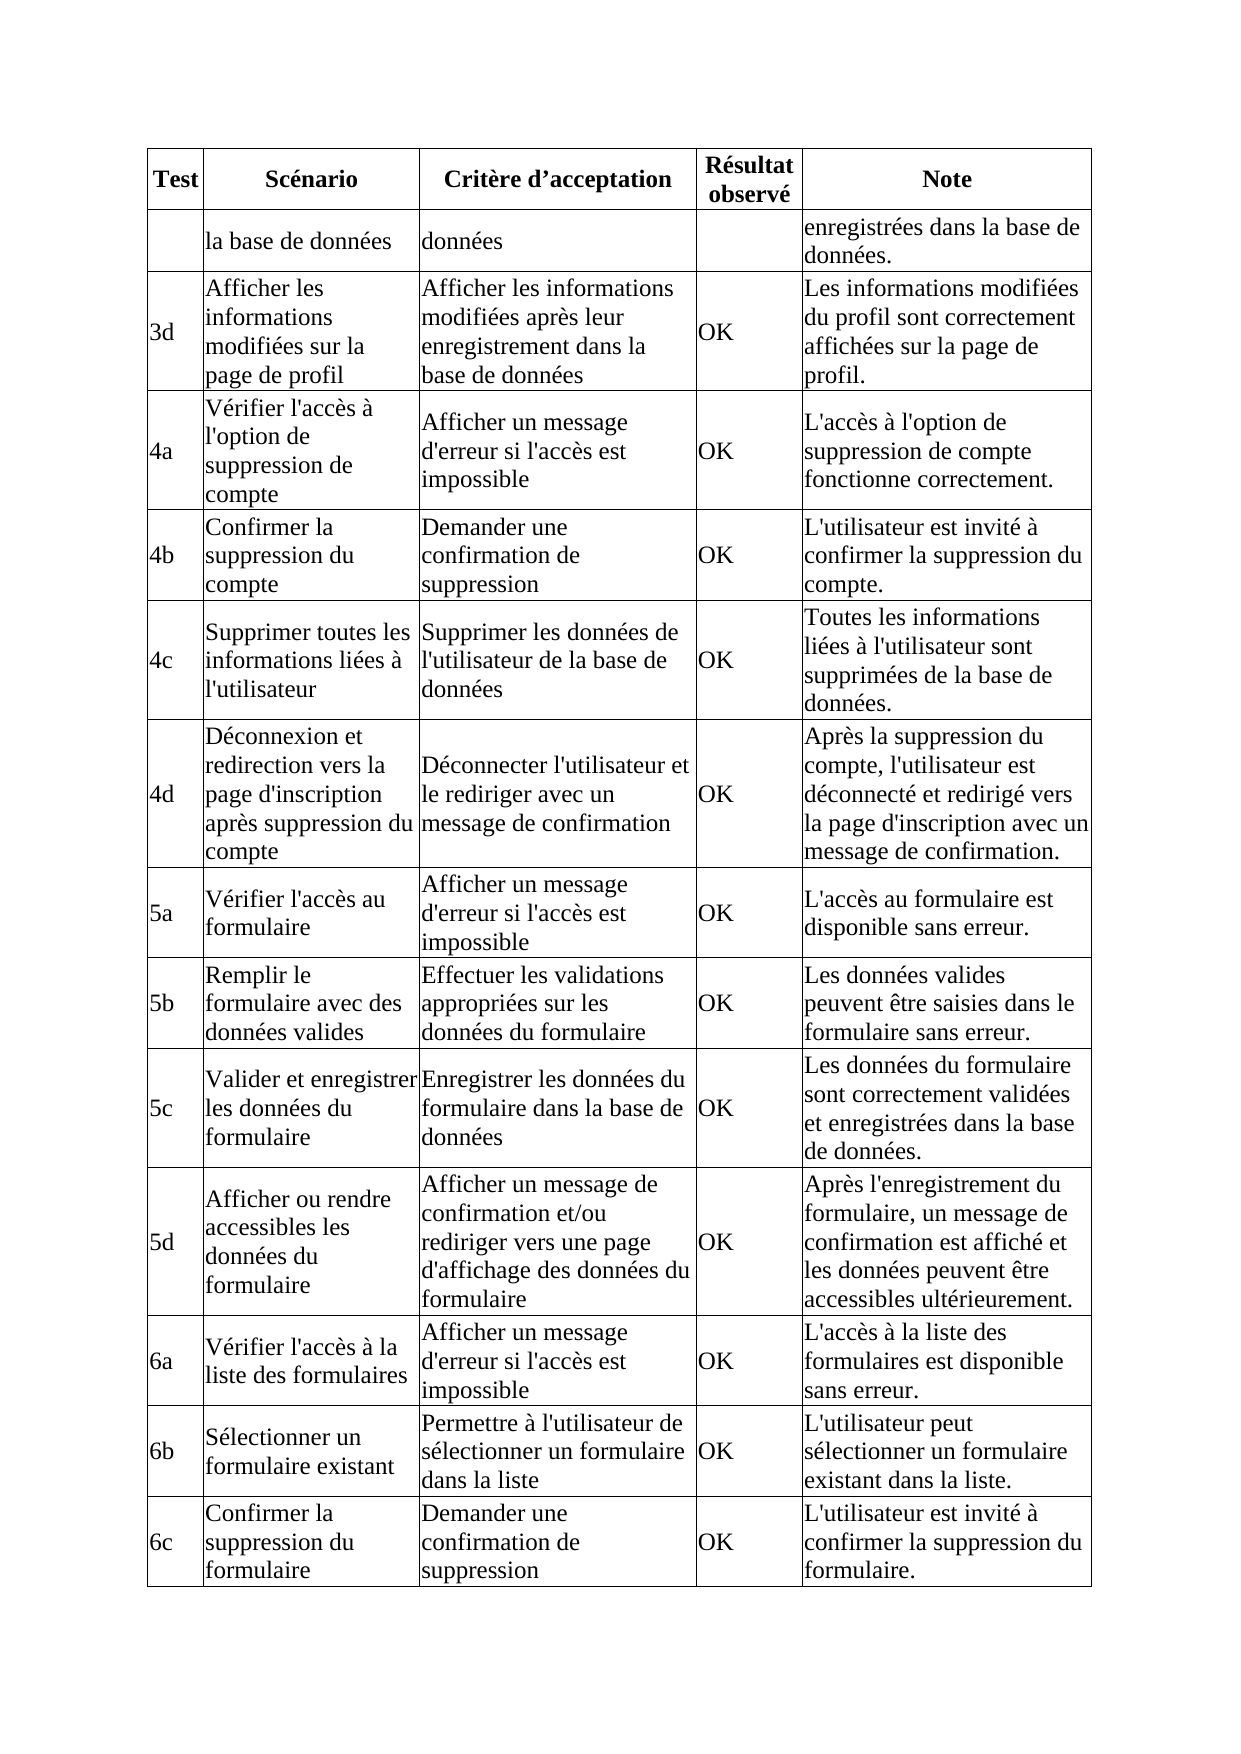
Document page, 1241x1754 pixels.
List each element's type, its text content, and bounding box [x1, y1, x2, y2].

table_cell Afficher les informations modifiées sur la page de profil [204, 272, 419, 390]
table_cell Afficher les informations modifiées après leur enregistrement dans la base de données [420, 272, 696, 390]
table_cell Effectuer les validations appropriées sur les données du formulaire [420, 958, 696, 1048]
table_cell OK [697, 272, 802, 390]
table_cell 4b [148, 510, 203, 600]
table_cell Les données du formulaire sont correctement validées et enregistrées dans la base de données. [803, 1049, 1091, 1167]
table_cell Vérifier l'accès au formulaire [204, 868, 419, 957]
table_cell Valider et enregistrer les données du formulaire [204, 1049, 419, 1167]
table_cell Confirmer la suppression du formulaire [204, 1497, 419, 1586]
table_cell Vérifier l'accès à la liste des formulaires [204, 1316, 419, 1405]
table_cell Afficher un message d'erreur si l'accès est impossible [420, 1316, 696, 1405]
table_cell Supprimer les données de l'utilisateur de la base de données [420, 601, 696, 719]
table_cell OK [697, 720, 802, 867]
table_cell 5d [148, 1168, 203, 1315]
table_cell Après la suppression du compte, l'utilisateur est déconnecté et redirigé vers la page d'inscription avec un message de confirmation. [803, 720, 1091, 867]
table_cell Afficher un message d'erreur si l'accès est impossible [420, 868, 696, 957]
table_cell Afficher ou rendre accessibles les données du formulaire [204, 1168, 419, 1315]
table_cell Demander une confirmation de suppression [420, 1497, 696, 1586]
table_cell 5b [148, 958, 203, 1048]
table_cell Les informations modifiées du profil sont correctement affichées sur la page de profil. [803, 272, 1091, 390]
table_cell L'accès à l'option de suppression de compte fonctionne correctement. [803, 391, 1091, 509]
table_cell Les données valides peuvent être saisies dans le formulaire sans erreur. [803, 958, 1091, 1048]
table_cell Remplir le formulaire avec des données valides [204, 958, 419, 1048]
table_cell Après l'enregistrement du formulaire, un message de confirmation est affiché et les données peuvent être accessibles ultérieurement. [803, 1168, 1091, 1315]
table_header Critère d’acceptation [420, 149, 696, 209]
table_cell Supprimer toutes les informations liées à l'utilisateur [204, 601, 419, 719]
table_cell 6b [148, 1406, 203, 1496]
table_cell Permettre à l'utilisateur de sélectionner un formulaire dans la liste [420, 1406, 696, 1496]
table_header Test [148, 149, 203, 209]
table_cell 4d [148, 720, 203, 867]
table_cell OK [697, 1316, 802, 1405]
table_cell 6c [148, 1497, 203, 1586]
table_cell la base de données [204, 210, 419, 271]
table_cell OK [697, 1049, 802, 1167]
table_cell Afficher un message de confirmation et/ou rediriger vers une page d'affichage des données du formulaire [420, 1168, 696, 1315]
table_cell OK [697, 868, 802, 957]
table_cell Toutes les informations liées à l'utilisateur sont supprimées de la base de données. [803, 601, 1091, 719]
table_cell OK [697, 601, 802, 719]
table_cell L'utilisateur est invité à confirmer la suppression du compte. [803, 510, 1091, 600]
table_cell OK [697, 1497, 802, 1586]
table_cell OK [697, 958, 802, 1048]
table_cell 4a [148, 391, 203, 509]
table_header Résultat observé [697, 149, 802, 209]
table_cell OK [697, 1406, 802, 1496]
table_cell Déconnexion et redirection vers la page d'inscription après suppression du compte [204, 720, 419, 867]
table_cell [148, 210, 203, 271]
table_cell L'utilisateur est invité à confirmer la suppression du formulaire. [803, 1497, 1091, 1586]
table_cell Vérifier l'accès à l'option de suppression de compte [204, 391, 419, 509]
table_header Scénario [204, 149, 419, 209]
table_cell Demander une confirmation de suppression [420, 510, 696, 600]
table_cell enregistrées dans la base de données. [803, 210, 1091, 271]
table_cell Déconnecter l'utilisateur et le rediriger avec un message de confirmation [420, 720, 696, 867]
table_cell données [420, 210, 696, 271]
table_cell [697, 210, 802, 271]
table_cell L'accès à la liste des formulaires est disponible sans erreur. [803, 1316, 1091, 1405]
table_cell OK [697, 510, 802, 600]
table_header Note [803, 149, 1091, 209]
table_cell Afficher un message d'erreur si l'accès est impossible [420, 391, 696, 509]
table_cell 4c [148, 601, 203, 719]
table_cell 6a [148, 1316, 203, 1405]
table_cell L'accès au formulaire est disponible sans erreur. [803, 868, 1091, 957]
table_cell L'utilisateur peut sélectionner un formulaire existant dans la liste. [803, 1406, 1091, 1496]
table_cell OK [697, 391, 802, 509]
table_cell Confirmer la suppression du compte [204, 510, 419, 600]
table_cell Sélectionner un formulaire existant [204, 1406, 419, 1496]
table_cell 3d [148, 272, 203, 390]
table_cell 5c [148, 1049, 203, 1167]
table_cell OK [697, 1168, 802, 1315]
table_cell Enregistrer les données du formulaire dans la base de données [420, 1049, 696, 1167]
table_cell 5a [148, 868, 203, 957]
